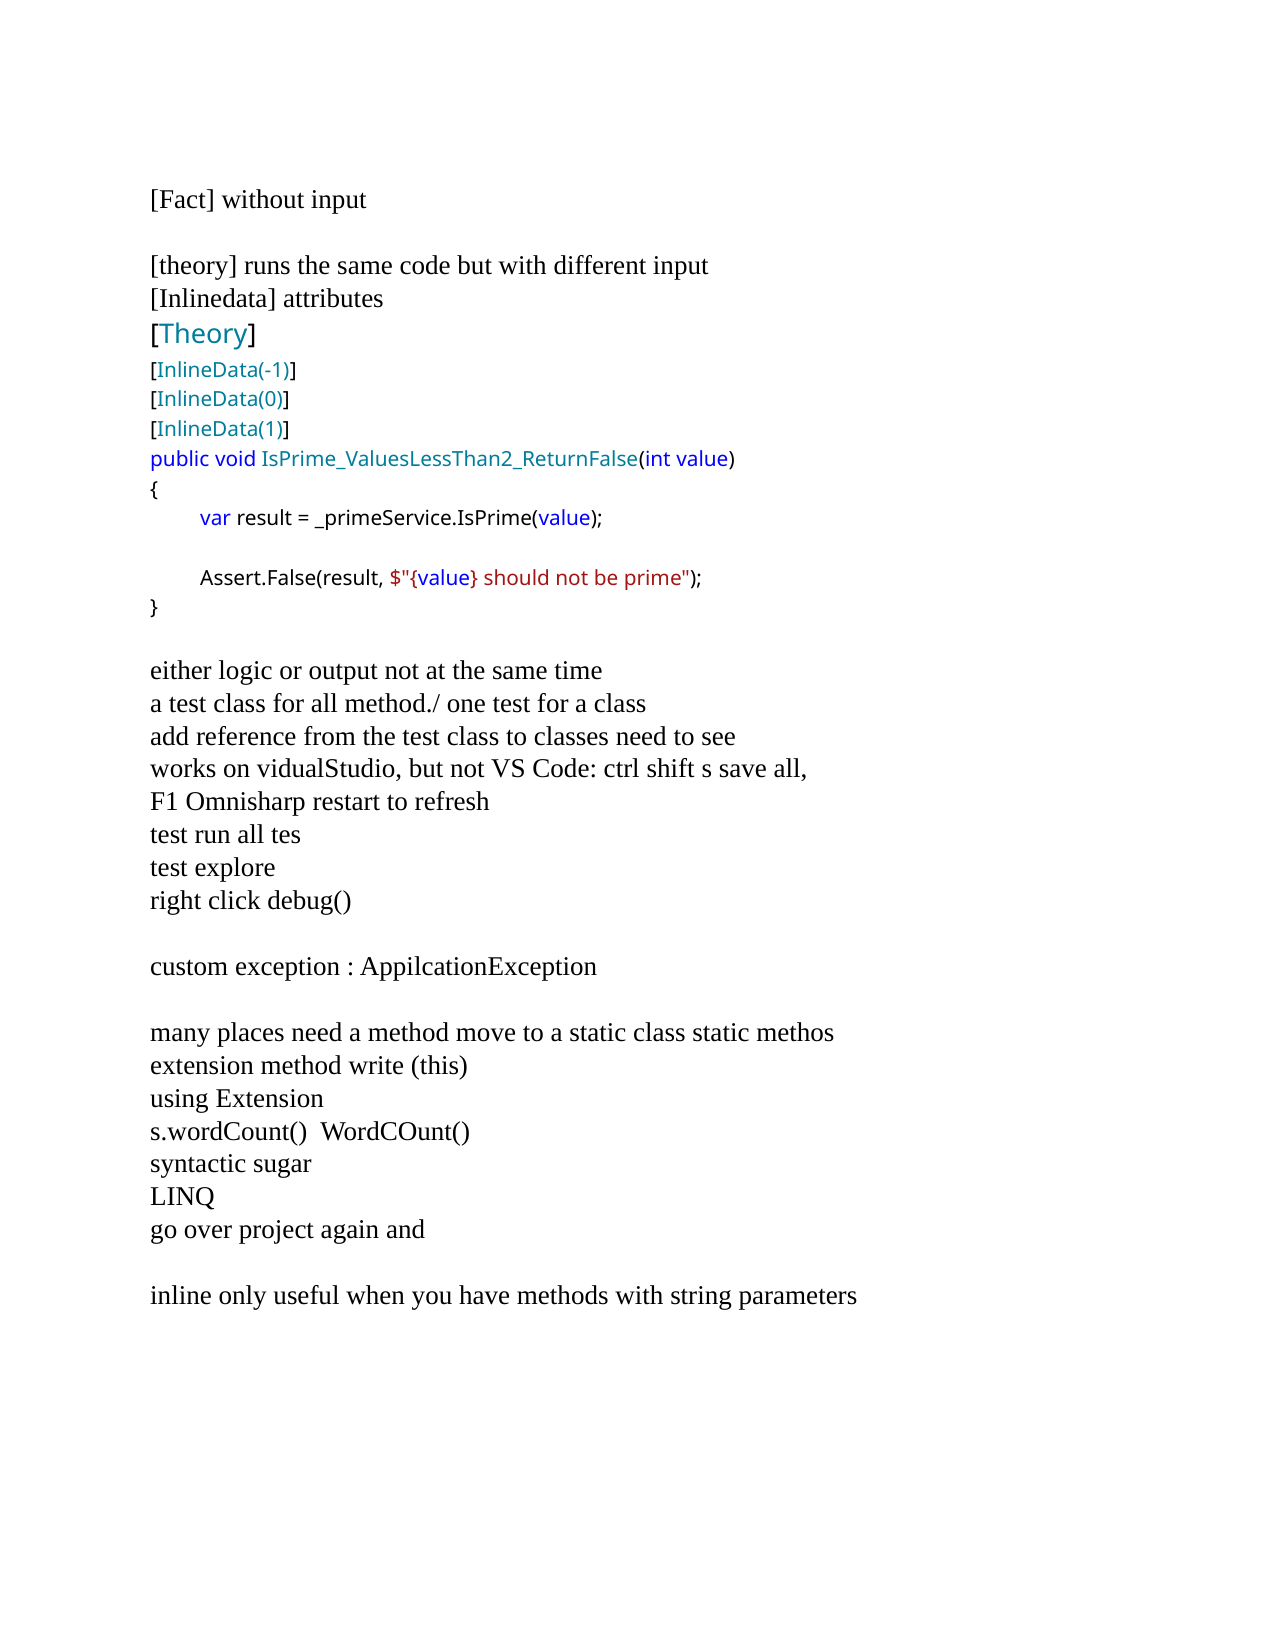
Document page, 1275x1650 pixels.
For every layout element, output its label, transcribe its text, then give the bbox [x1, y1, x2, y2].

text [Theory] [150, 314, 1125, 351]
text { [150, 472, 1125, 502]
text var result = _primeService.IsPrime(value); [150, 502, 1125, 532]
text right click debug() [150, 884, 1125, 915]
text syntactic sugar [150, 1147, 1125, 1179]
text test explore [150, 851, 1125, 882]
text [Fact] without input [150, 183, 1125, 214]
text using Extension [150, 1082, 1125, 1113]
text extension method write (this) [150, 1049, 1125, 1080]
text test run all tes [150, 818, 1125, 849]
text [InlineData(1)] [150, 413, 1125, 443]
text add reference from the test class to classes need to see [150, 719, 1125, 751]
text [theory] runs the same code but with different input [150, 249, 1125, 280]
text } [150, 591, 1125, 621]
text a test class for all method./ one test for a class [150, 687, 1125, 718]
text [Inlinedata] attributes [150, 282, 1125, 313]
text [InlineData(-1)] [150, 354, 1125, 383]
text [InlineData(0)] [150, 383, 1125, 413]
text Assert.False(result, $"{value} should not be prime"); [150, 561, 1125, 591]
text custom exception : AppilcationException [150, 950, 1125, 981]
text go over project again and [150, 1213, 1125, 1244]
text many places need a method move to a static class static methos [150, 1016, 1125, 1047]
text LINQ [150, 1180, 1125, 1212]
text public void IsPrime_ValuesLessThan2_ReturnFalse(int value) [150, 443, 1125, 472]
text either logic or output not at the same time [150, 654, 1125, 685]
text works on vidualStudio, but not VS Code: ctrl shift s save all, [150, 752, 1125, 784]
text inline only useful when you have methods with string parameters [150, 1279, 1125, 1310]
text F1 Omnisharp restart to refresh [150, 785, 1125, 817]
text s.wordCount() WordCOunt() [150, 1114, 1125, 1146]
